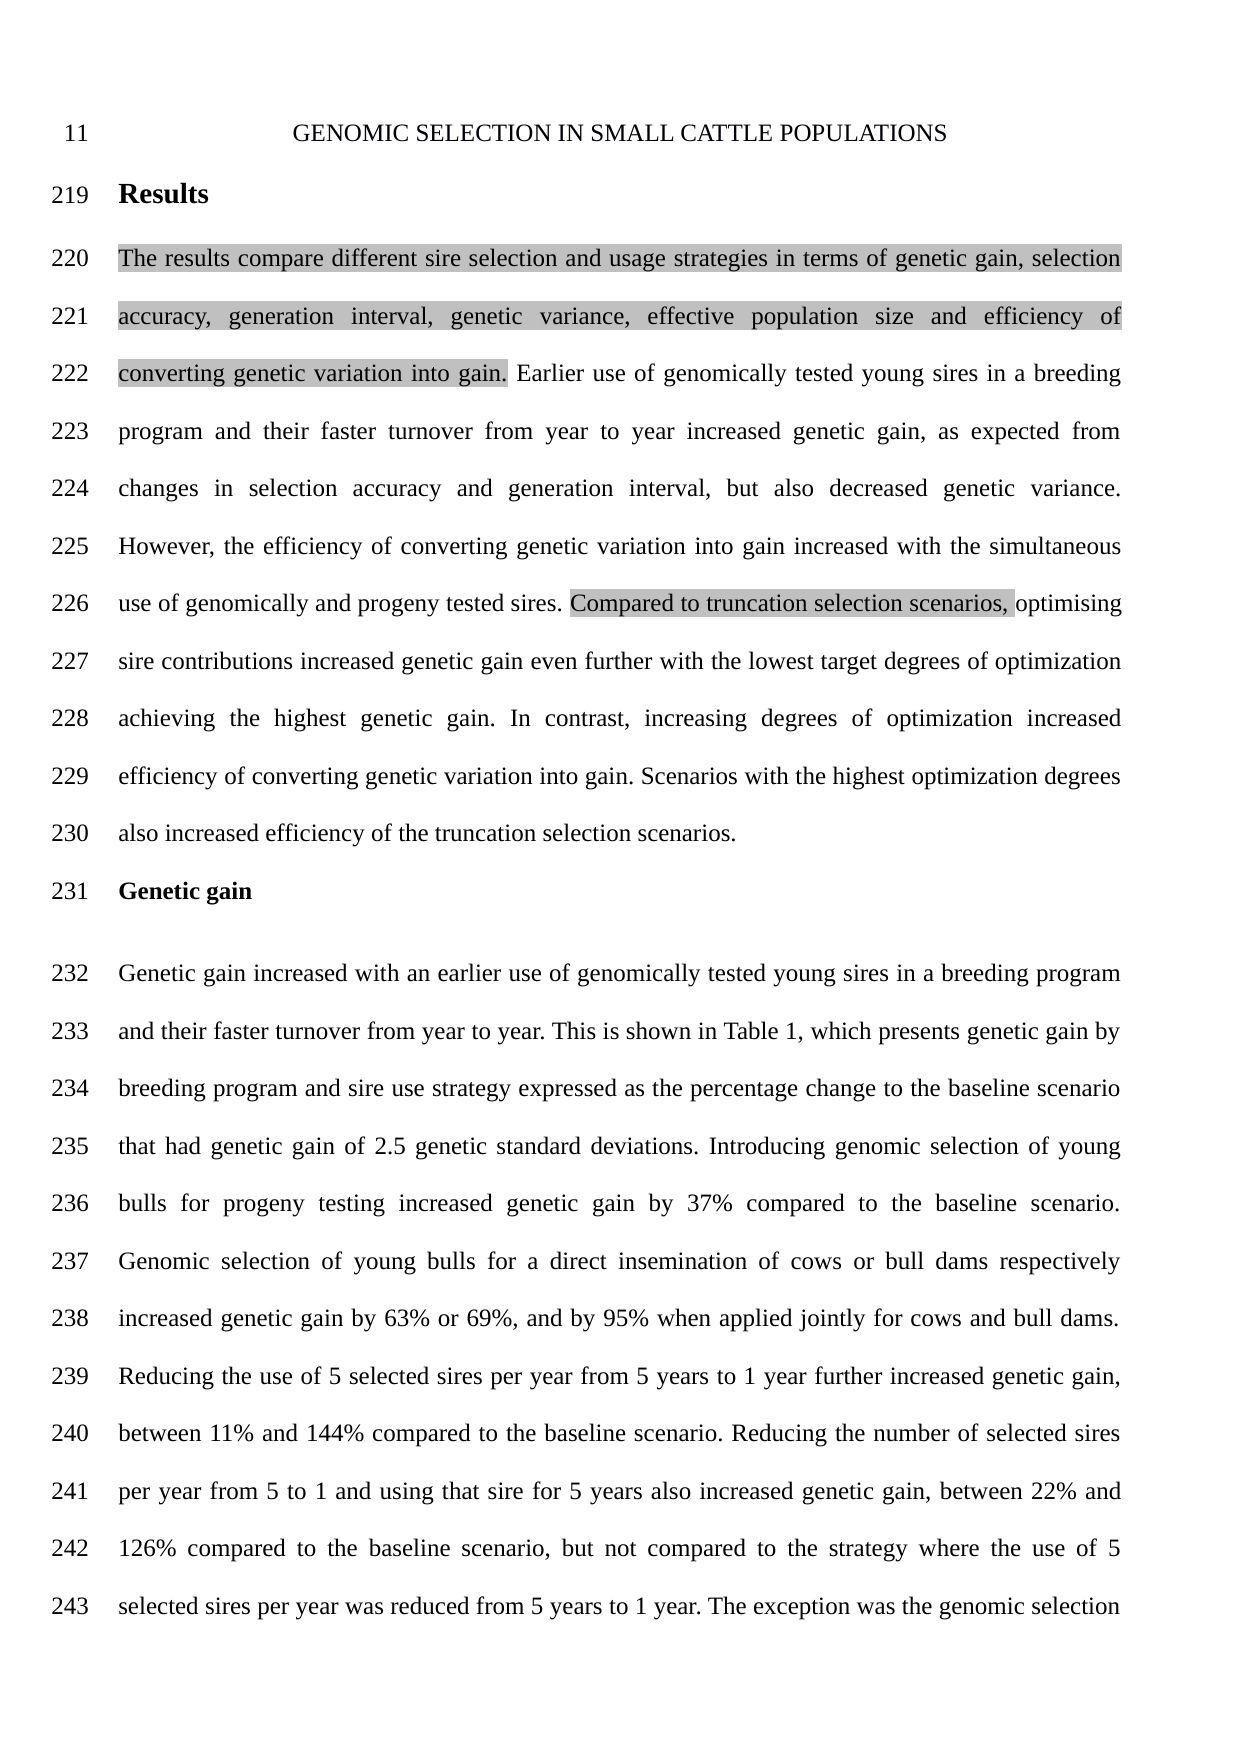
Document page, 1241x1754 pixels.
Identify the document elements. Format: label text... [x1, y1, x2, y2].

text The results compare different sire selection and usage strategies in terms of genetic gain, selection accuracy, generation interval, genetic variance, effective population size and efficiency of converting genetic variation into gain. Earlier use of genomically tested young sires in a breeding program and their faster turnover from year to year increased genetic gain, as expected from changes in selection accuracy and generation interval, but also decreased genetic variance. However, the efficiency of converting genetic variation into gain increased with the simultaneous use of genomically and progeny tested sires. Compared to truncation selection scenarios, optimising sire contributions increased genetic gain even further with the lowest target degrees of optimization achieving the highest genetic gain. In contrast, increasing degrees of optimization increased efficiency of converting genetic variation into gain. Scenarios with the highest optimization degrees also increased efficiency of the truncation selection scenarios. [118, 243, 1122, 847]
text Genetic gain [118, 876, 1122, 905]
text Genetic gain increased with an earlier use of genomically tested young sires in a breeding program and their faster turnover from year to year. This is shown in Table 1, which presents genetic gain by breeding program and sire use strategy expressed as the percentage change to the baseline scenario that had genetic gain of 2.5 genetic standard deviations. Introducing genomic selection of young bulls for progeny testing increased genetic gain by 37% compared to the baseline scenario. Genomic selection of young bulls for a direct insemination of cows or bull dams respectively increased genetic gain by 63% or 69%, and by 95% when applied jointly for cows and bull dams. Reducing the use of 5 selected sires per year from 5 years to 1 year further increased genetic gain, between 11% and 144% compared to the baseline scenario. Reducing the number of selected sires per year from 5 to 1 and using that sire for 5 years also increased genetic gain, between 22% and 126% compared to the baseline scenario, but not compared to the strategy where the use of 5 selected sires per year was reduced from 5 years to 1 year. The exception was the genomic selection [118, 958, 1122, 1620]
subtitle Results [118, 176, 1122, 210]
